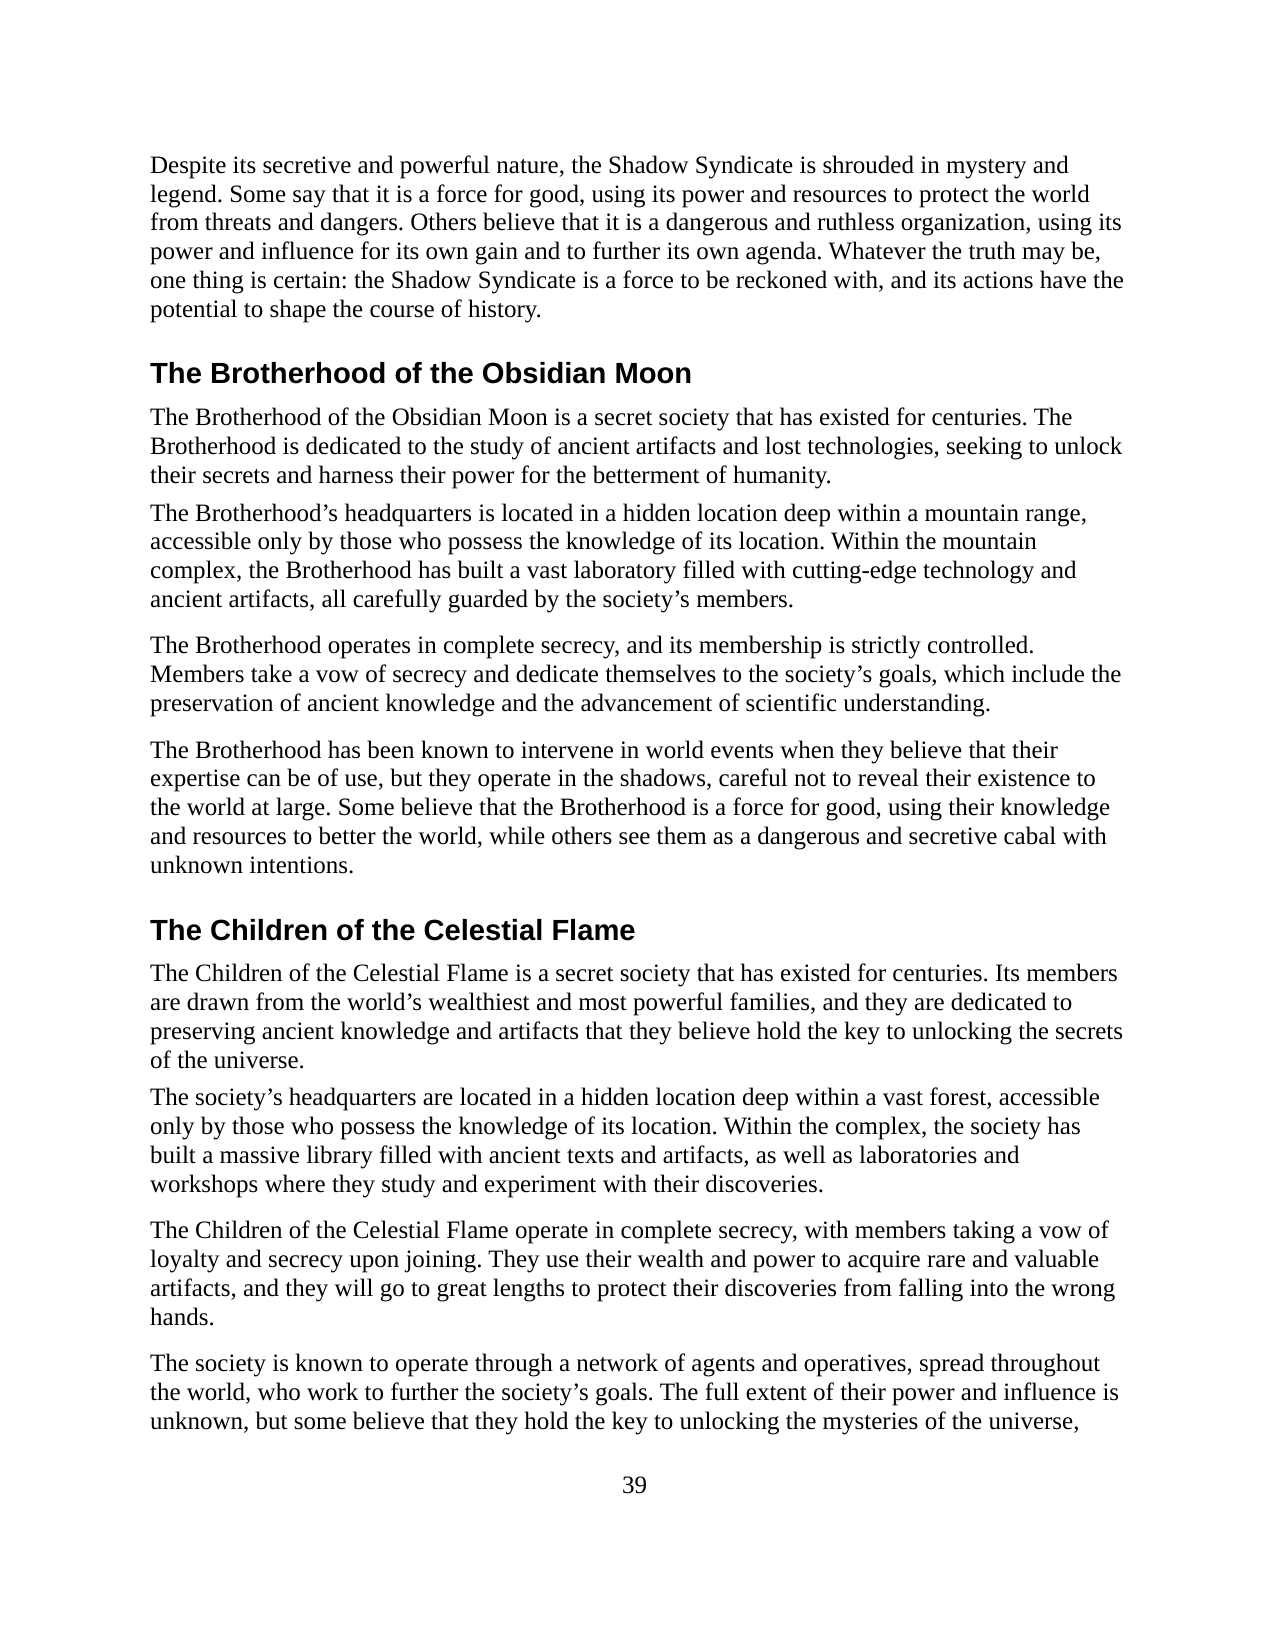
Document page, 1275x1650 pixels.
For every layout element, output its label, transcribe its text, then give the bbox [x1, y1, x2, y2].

text The Children of the Celestial Flame is a secret society that has existed for centuries. Its members are drawn from the world’s wealthiest and most powerful families, and they are dedicated to preserving ancient knowledge and artifacts that they believe hold the key to unlocking the secrets of the universe. [150, 958, 1125, 1073]
text The Brotherhood has been known to intervene in world events when they believe that their expertise can be of use, but they operate in the shadows, careful not to reveal their existence to the world at large. Some believe that the Brotherhood is a force for good, using their knowledge and resources to better the world, while others see them as a dangerous and secretive cabal with unknown intentions. [150, 735, 1125, 878]
subtitle The Brotherhood of the Obsidian Moon [150, 356, 1125, 390]
text The Children of the Celestial Flame operate in complete secrecy, with members taking a vow of loyalty and secrecy upon joining. They use their wealth and power to acquire rare and valuable artifacts, and they will go to great lengths to protect their discoveries from falling into the wrong hands. [150, 1215, 1125, 1330]
text The society’s headquarters are located in a hidden location deep within a vast forest, accessible only by those who possess the knowledge of its location. Within the complex, the society has built a massive library filled with ancient texts and artifacts, as well as laboratories and workshops where they study and experiment with their discoveries. [150, 1082, 1125, 1197]
text The Brotherhood’s headquarters is located in a hidden location deep within a mountain range, accessible only by those who possess the knowledge of its location. Within the mountain complex, the Brotherhood has built a vast laboratory filled with cutting-edge technology and ancient artifacts, all carefully guarded by the society’s members. [150, 498, 1125, 613]
text The Brotherhood of the Obsidian Moon is a secret society that has existed for centuries. The Brotherhood is dedicated to the study of ancient artifacts and lost technologies, seeking to unlock their secrets and harness their power for the betterment of humanity. [150, 402, 1125, 489]
text The society is known to operate through a network of agents and operatives, spread throughout the world, who work to further the society’s goals. The full extent of their power and influence is unknown, but some believe that they hold the key to unlocking the mysteries of the universe, [150, 1348, 1125, 1434]
text The Brotherhood operates in complete secrecy, and its membership is strictly controlled. Members take a vow of secrecy and dedicate themselves to the society’s goals, which include the preservation of ancient knowledge and the advancement of scientific understanding. [150, 631, 1125, 717]
text Despite its secretive and powerful nature, the Shadow Syndicate is shrouded in mystery and legend. Some say that it is a force for good, using its power and resources to protect the world from threats and dangers. Others believe that it is a dangerous and ruthless organization, using its power and influence for its own gain and to further its own agenda. Whatever the truth may be, one thing is certain: the Shadow Syndicate is a force to be reckoned with, and its actions have the potential to shape the course of history. [150, 150, 1125, 322]
subtitle The Children of the Celestial Flame [150, 912, 1125, 946]
